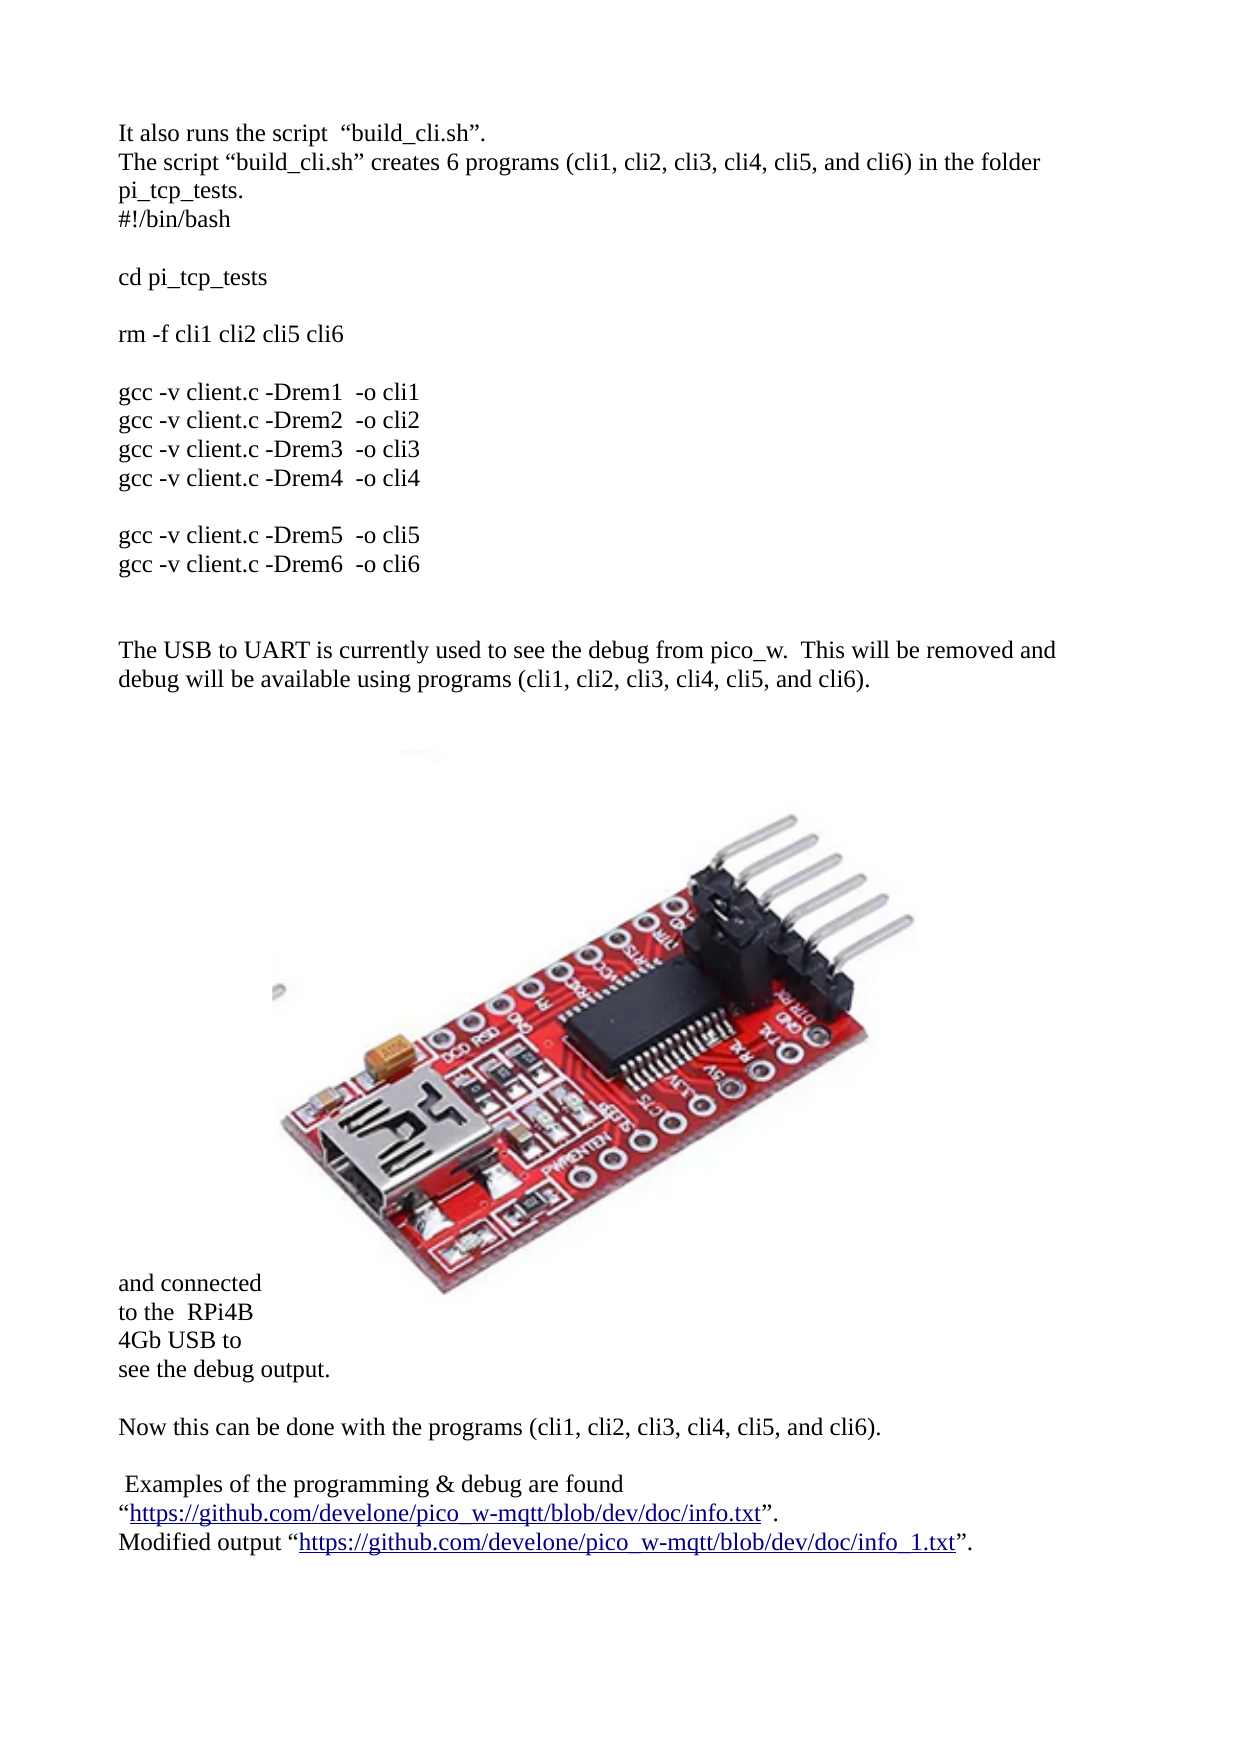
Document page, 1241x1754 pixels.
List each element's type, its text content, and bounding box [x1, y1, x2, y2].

text gcc -v client.c -Drem2 -o cli2 [118, 406, 1122, 434]
text rm -f cli1 cli2 cli5 cli6 [118, 319, 1122, 348]
text The USB to UART is currently used to see the debug from pico_w. This will be removed and debug will be available using programs (cli1, cli2, cli3, cli4, cli5, and cli6). [118, 636, 1122, 693]
text It also runs the script “build_cli.sh”. [118, 118, 1122, 147]
text gcc -v client.c -Drem3 -o cli3 [118, 434, 1122, 463]
text gcc -v client.c -Drem5 -o cli5 [118, 521, 1122, 549]
text cd pi_tcp_tests [118, 262, 1122, 291]
text #!/bin/bash [118, 204, 1122, 233]
text The script “build_cli.sh” creates 6 programs (cli1, cli2, cli3, cli4, cli5, and cli6) in the folder pi_tcp_tests. [118, 147, 1122, 204]
text gcc -v client.c -Drem4 -o cli4 [118, 463, 1122, 492]
picture [272, 750, 968, 1341]
text Examples of the programming & debug are found “https://github.com/develone/pico_w-mqtt/blob/dev/doc/info.txt”. [118, 1469, 1122, 1527]
text gcc -v client.c -Drem1 -o cli1 [118, 377, 1122, 406]
text Now this can be done with the programs (cli1, cli2, cli3, cli4, cli5, and cli6). [118, 1412, 1122, 1441]
text Modified output “https://github.com/develone/pico_w-mqtt/blob/dev/doc/info_1.txt”. [118, 1527, 1122, 1556]
text gcc -v client.c -Drem6 -o cli6 [118, 549, 1122, 578]
text and connected to the RPi4B 4Gb USB to see the debug output. [118, 1268, 1122, 1383]
